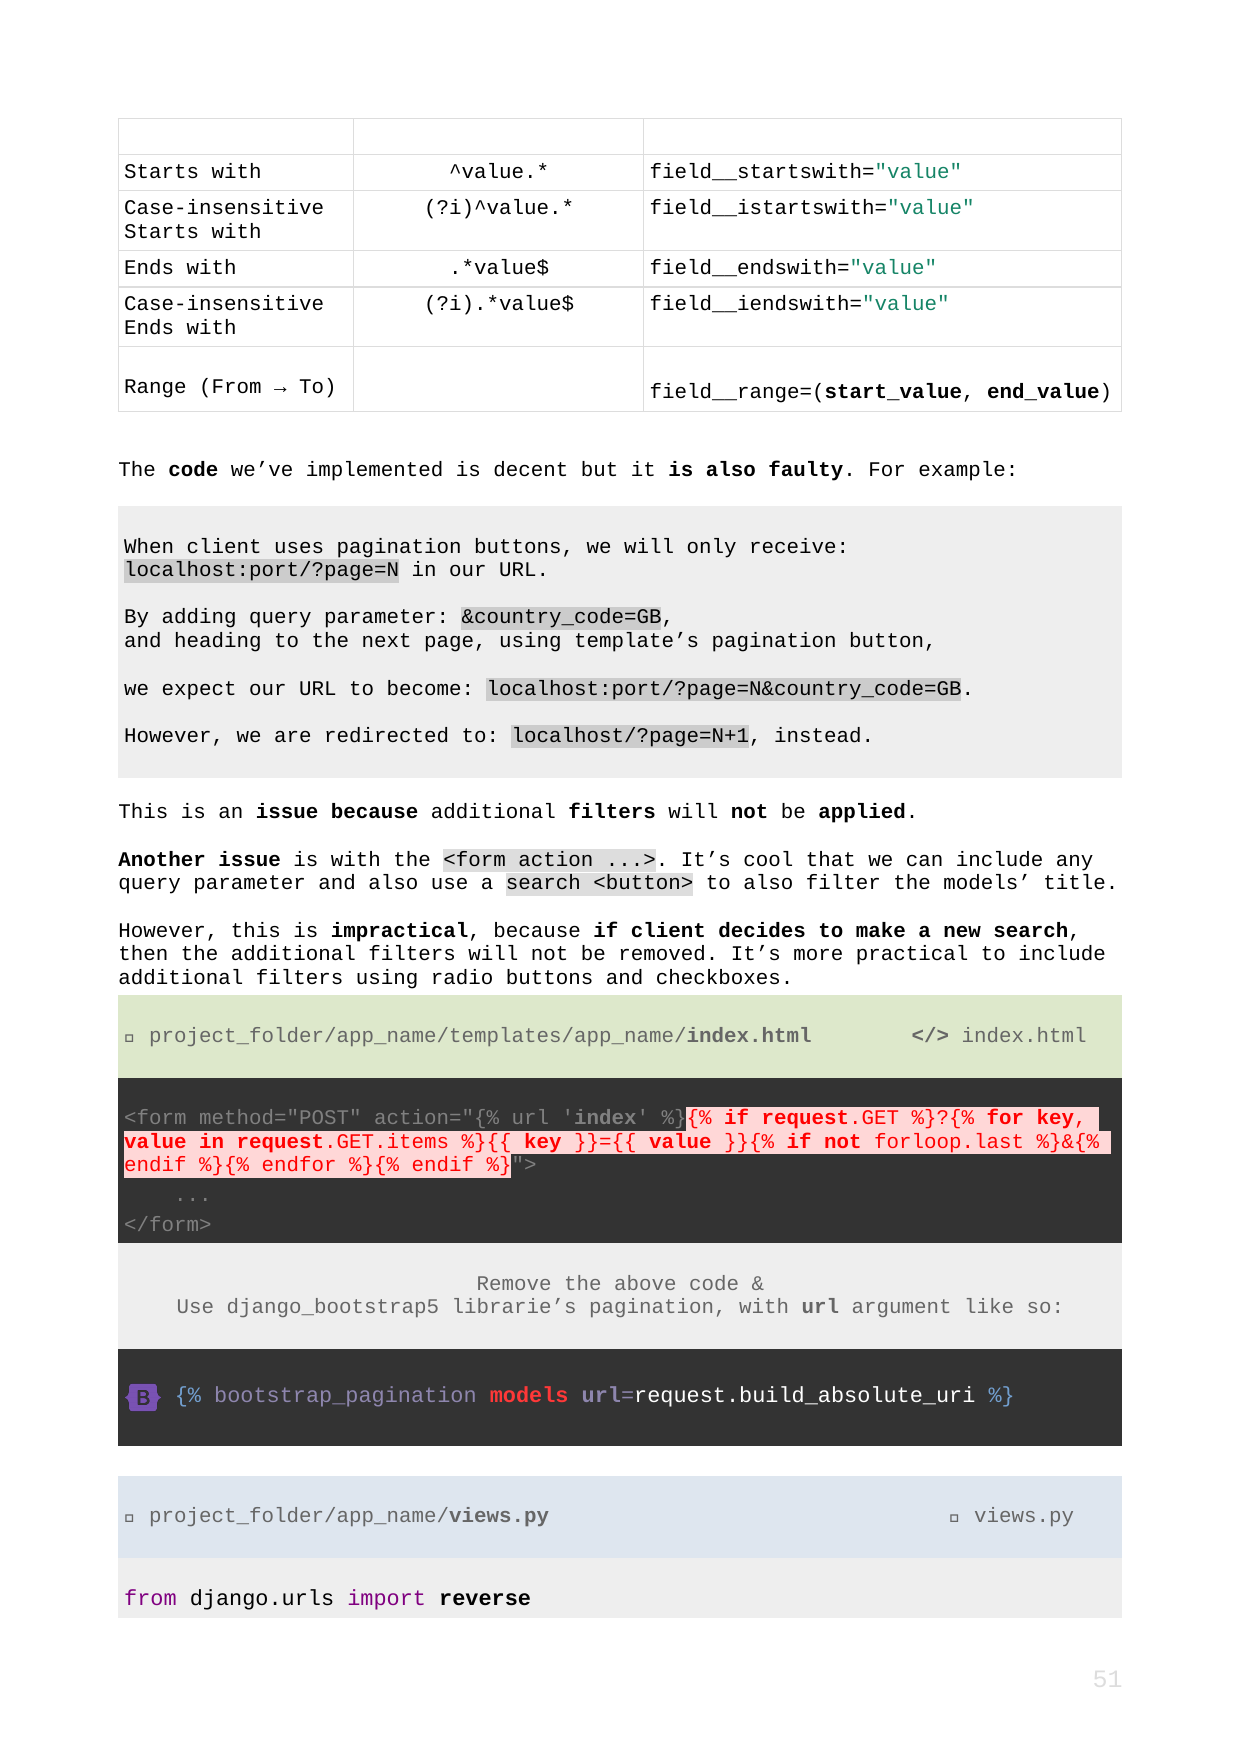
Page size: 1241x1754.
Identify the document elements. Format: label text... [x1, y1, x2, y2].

text The code we’ve implemented is decent but it is also faulty. For example: [118, 459, 1122, 483]
table_cell Case-insensitive Starts with [119, 191, 353, 250]
table_cell (?i)^value.* [354, 191, 643, 250]
table_cell Ends with [119, 251, 353, 286]
table_cell Remove the above code & Use django_bootstrap5 librarie’s pagination, with url argument like so: [118, 1243, 1122, 1349]
table_cell field__iendswith="value" [644, 288, 1121, 346]
picture [123, 1378, 163, 1417]
table_cell (?i).*value$ [354, 288, 643, 346]
table_cell {% bootstrap_pagination models url=request.build_absolute_uri %} [118, 1349, 1122, 1446]
table_cell .*value$ [354, 251, 643, 286]
table_header When client uses pagination buttons, we will only receive: localhost:port/?page=N in our URL. By adding query parameter: &country_code=GB, and heading to the next page, using template’s pagination button, we expect our URL to become: localhost:port/?page=N&country_code=GB. However, we are redirected to: localhost/?page=N+1, instead. [118, 506, 1122, 778]
table_cell Starts with [119, 155, 353, 190]
table_cell field__istartswith="value" [644, 191, 1121, 250]
table_cell from django.urls import reverse [118, 1558, 1122, 1618]
table_cell [119, 119, 353, 154]
text This is an issue because additional filters will not be applied. [118, 801, 1122, 825]
table_cell field__range=(start_value, end_value) [644, 347, 1121, 411]
text Another issue is with the <form action ...>. It’s cool that we can include any query parameter and also use a search <button> to also filter the models’ title. [118, 849, 1122, 896]
text However, this is impractical, because if client decides to make a new search, then the additional filters will not be removed. It’s more practical to include additional filters using radio buttons and checkboxes. [118, 920, 1122, 991]
table_cell Case-insensitive Ends with [119, 288, 353, 346]
table_cell Range (From → To) [119, 347, 353, 411]
table_cell [354, 347, 643, 411]
table_header 📝 project_folder/app_name/views.py 🐍 views.py [118, 1476, 1122, 1558]
table_cell [354, 119, 643, 154]
table_header 📝 project_folder/app_name/templates/app_name/index.html </> index.html [118, 995, 1122, 1078]
table_cell field__endswith="value" [644, 251, 1121, 286]
table_cell <form method="POST" action="{% url 'index' %}{% if request.GET %}?{% for key, value in request.GET.items %}{{ key }}={{ value }}{% if not forloop.last %}&{% endif %}{% endfor %}{% endif %}"> ... </form> [118, 1078, 1122, 1243]
table_cell [644, 119, 1121, 154]
table_cell field__startswith="value" [644, 155, 1121, 190]
table_cell ^value.* [354, 155, 643, 190]
